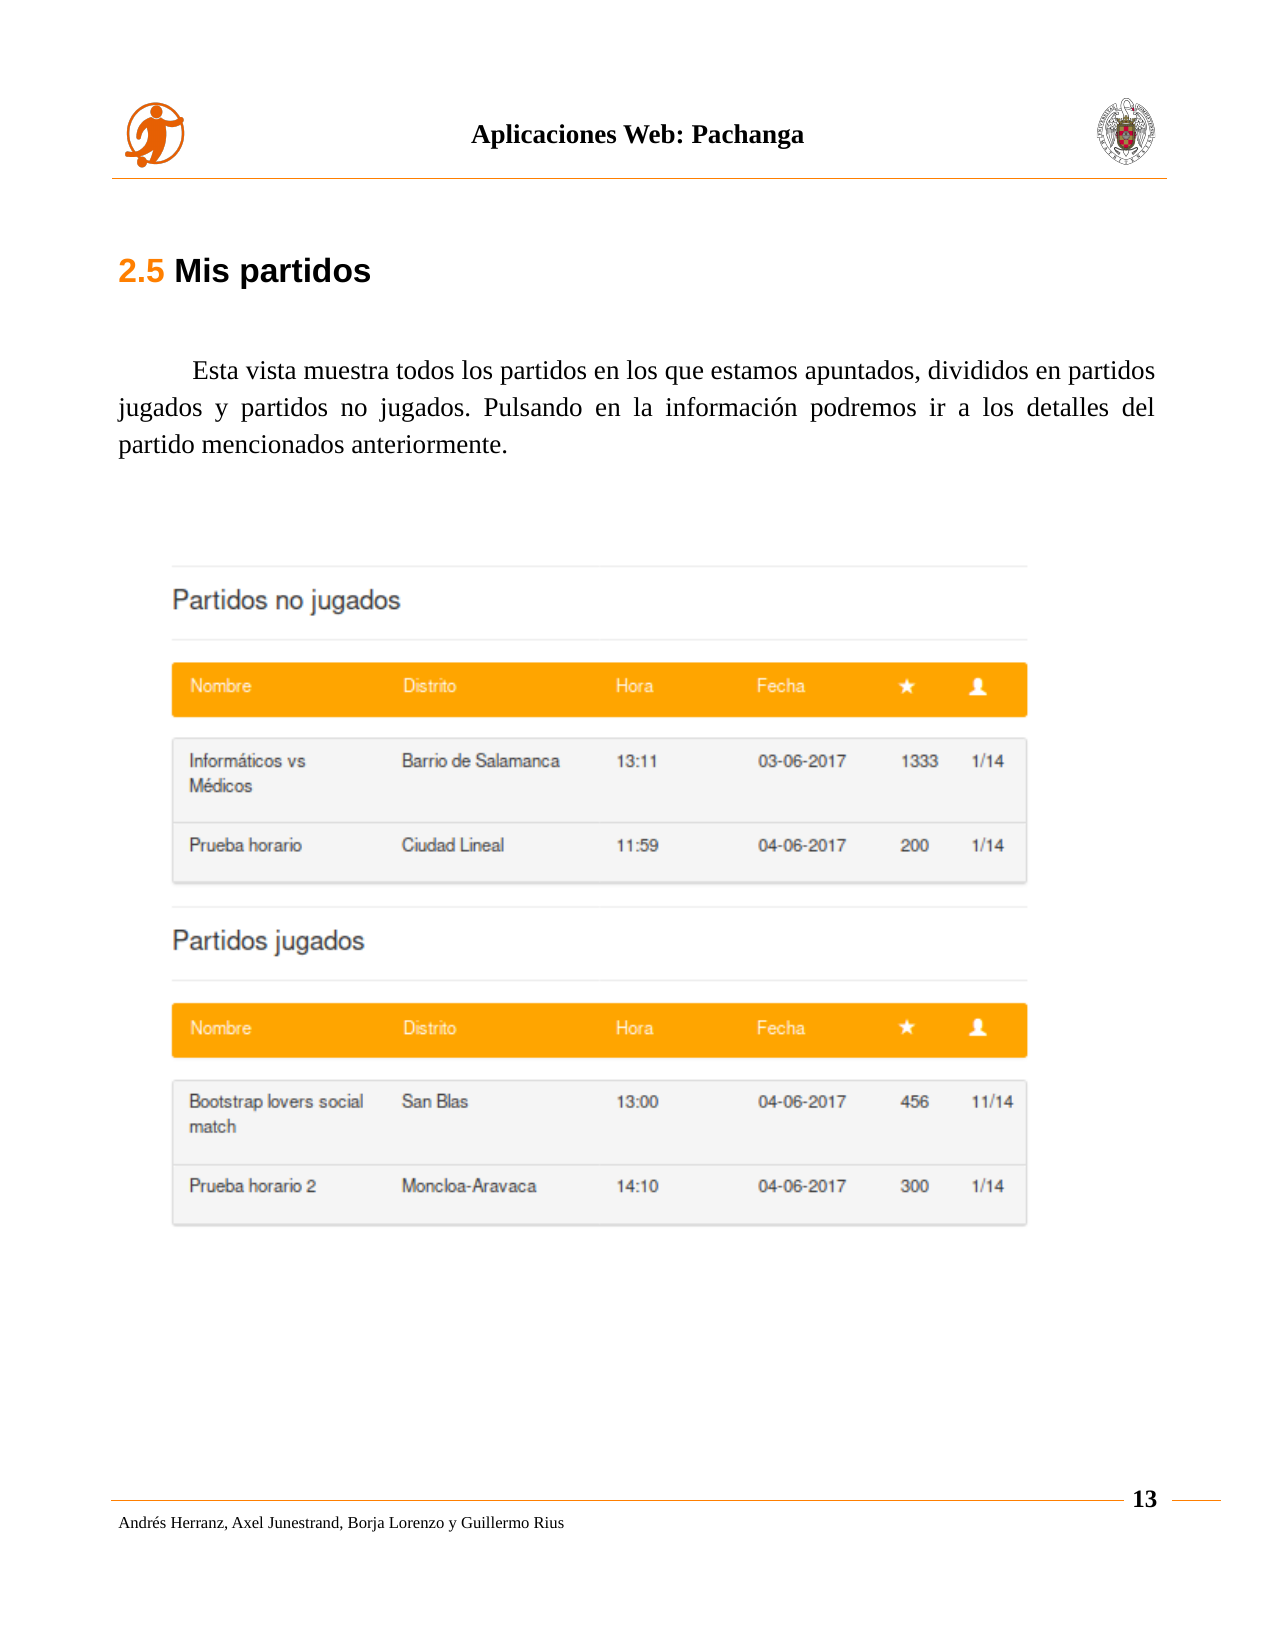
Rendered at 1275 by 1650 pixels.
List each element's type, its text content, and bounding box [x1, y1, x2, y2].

text Esta vista muestra todos los partidos en los que estamos apuntados, divididos en partidos jugados y partidos no jugados. Pulsando en la información podremos ir a los detalles del partido mencionados anteriormente. [118, 354, 1157, 459]
picture [1095, 96, 1157, 167]
subtitle 2.5 Mis partidos [118, 251, 1157, 289]
picture [155, 533, 1037, 1244]
picture [118, 94, 188, 178]
